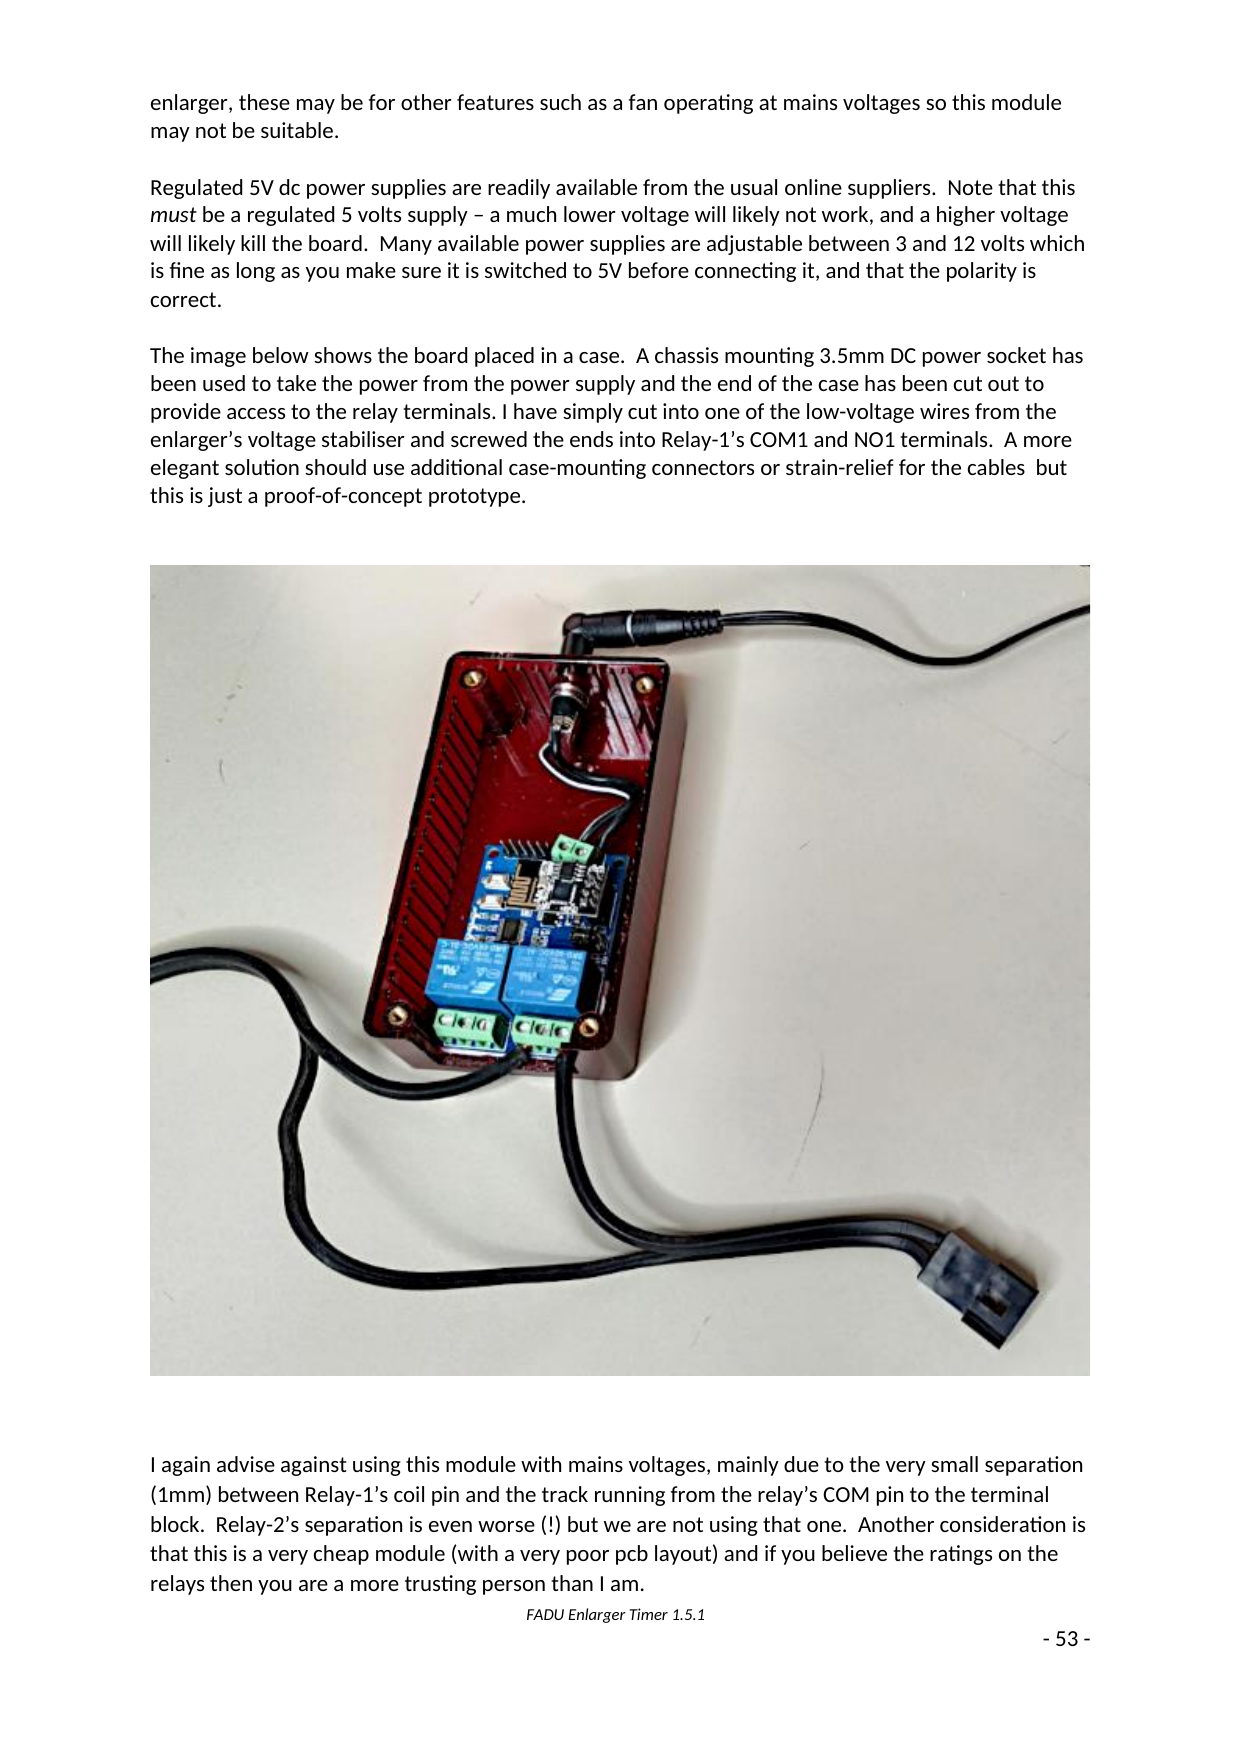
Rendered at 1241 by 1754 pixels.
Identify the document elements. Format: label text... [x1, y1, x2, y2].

text I again advise against using this module with mains voltages, mainly due to the very small separation (1mm) between Relay-1’s coil pin and the track running from the relay’s COM pin to the terminal block. Relay-2’s separation is even worse (!) but we are not using that one. Another consideration is that this is a very cheap module (with a very poor pcb layout) and if you believe the ratings on the relays then you are a more trusting person than I am. [150, 1450, 1090, 1597]
text The image below shows the board placed in a case. A chassis mounting 3.5mm DC power socket has been used to take the power from the power supply and the end of the case has been cut out to provide access to the relay terminals. I have simply cut into one of the low-voltage wires from the enlarger’s voltage stabiliser and screwed the ends into Relay-1’s COM1 and NO1 terminals. A more elegant solution should use additional case-mounting connectors or strain-relief for the cables but this is just a proof-of-concept prototype. [150, 341, 1090, 509]
text Regulated 5V dc power supplies are readily available from the usual online suppliers. Note that this must be a regulated 5 volts supply – a much lower voltage will likely not work, and a higher voltage will likely kill the board. Many available power supplies are adjustable between 3 and 12 volts which is fine as long as you make sure it is switched to 5V before connecting it, and that the polarity is correct. [150, 173, 1090, 313]
text enlarger, these may be for other features such as a fan operating at mains voltages so this module may not be suitable. [150, 88, 1090, 144]
